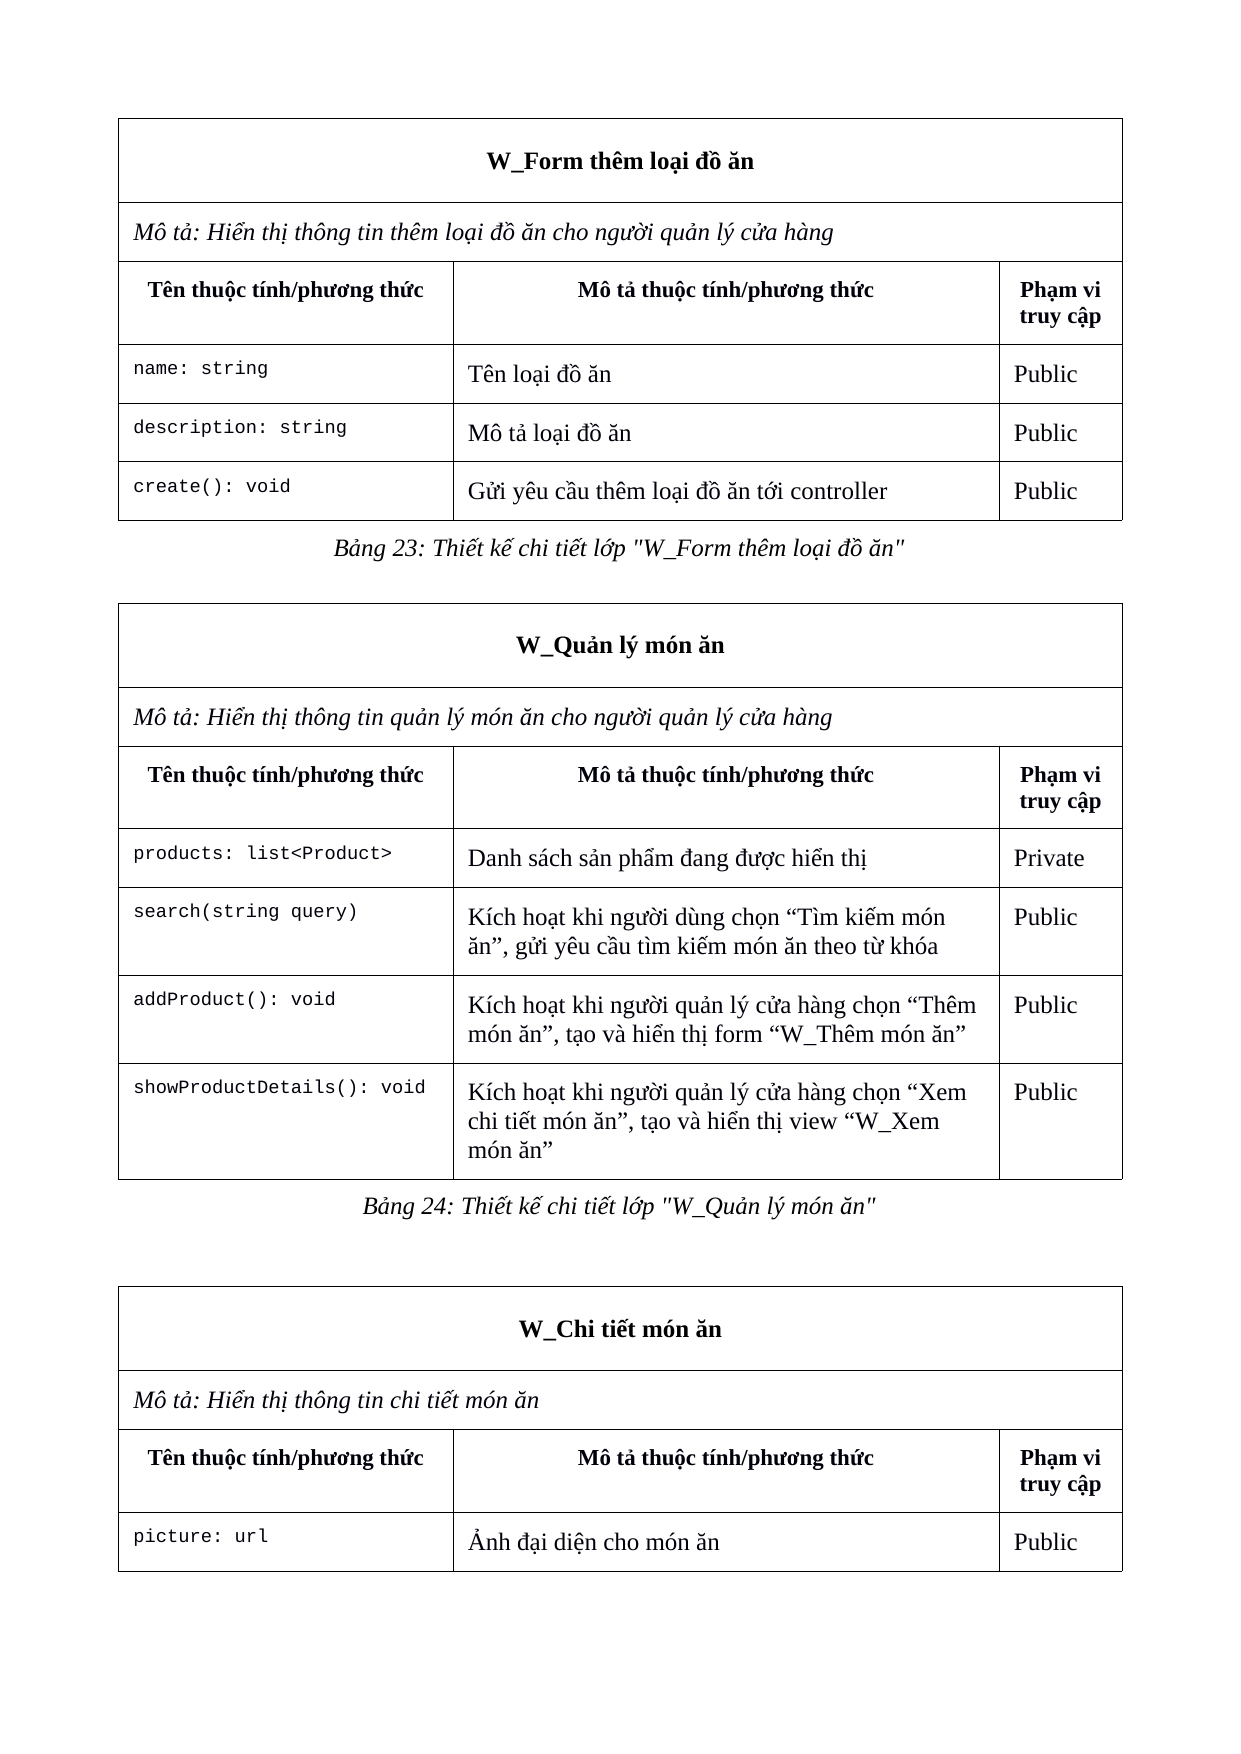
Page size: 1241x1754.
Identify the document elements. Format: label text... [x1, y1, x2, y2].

table_cell description: string [119, 404, 453, 461]
text Bảng 24: Thiết kế chi tiết lớp "W_Quản lý món ăn" [118, 1191, 1122, 1220]
table_cell create(): void [119, 462, 453, 520]
table_cell Mô tả: Hiển thị thông tin chi tiết món ăn [119, 1371, 1122, 1429]
table_cell Ảnh đại diện cho món ăn [454, 1513, 999, 1571]
table_cell Public [1000, 976, 1122, 1062]
table_cell showProductDetails(): void [119, 1064, 453, 1179]
table_cell Mô tả thuộc tính/phương thức [454, 1430, 999, 1512]
text Bảng 23: Thiết kế chi tiết lớp "W_Form thêm loại đồ ăn" [118, 533, 1122, 562]
table_cell Private [1000, 829, 1122, 887]
table_cell Tên thuộc tính/phương thức [119, 747, 453, 828]
table_cell Public [1000, 462, 1122, 520]
table_cell Kích hoạt khi người quản lý cửa hàng chọn “Xem chi tiết món ăn”, tạo và hiển thị view “W_Xem món ăn” [454, 1064, 999, 1179]
table_cell Tên loại đồ ăn [454, 345, 999, 402]
table_cell Public [1000, 1513, 1122, 1571]
table_cell Tên thuộc tính/phương thức [119, 1430, 453, 1512]
table_cell Mô tả thuộc tính/phương thức [454, 262, 999, 344]
table_header W_Form thêm loại đồ ăn [119, 119, 1122, 202]
table_cell Phạm vi truy cập [1000, 262, 1122, 344]
table_cell Danh sách sản phẩm đang được hiển thị [454, 829, 999, 887]
table_cell picture: url [119, 1513, 453, 1571]
table_cell Mô tả thuộc tính/phương thức [454, 747, 999, 828]
table_cell Mô tả: Hiển thị thông tin quản lý món ăn cho người quản lý cửa hàng [119, 688, 1122, 746]
table_cell Public [1000, 888, 1122, 975]
table_cell Kích hoạt khi người dùng chọn “Tìm kiếm món ăn”, gửi yêu cầu tìm kiếm món ăn theo từ khóa [454, 888, 999, 975]
table_cell Public [1000, 404, 1122, 461]
table_cell Phạm vi truy cập [1000, 747, 1122, 828]
table_cell name: string [119, 345, 453, 402]
table_cell Public [1000, 345, 1122, 402]
table_cell Kích hoạt khi người quản lý cửa hàng chọn “Thêm món ăn”, tạo và hiển thị form “W_Thêm món ăn” [454, 976, 999, 1062]
table_cell products: list<Product> [119, 829, 453, 887]
table_cell Phạm vi truy cập [1000, 1430, 1122, 1512]
table_cell Mô tả: Hiển thị thông tin thêm loại đồ ăn cho người quản lý cửa hàng [119, 203, 1122, 261]
table_header W_Quản lý món ăn [119, 604, 1122, 687]
table_cell Mô tả loại đồ ăn [454, 404, 999, 461]
table_header W_Chi tiết món ăn [119, 1287, 1122, 1370]
table_cell Tên thuộc tính/phương thức [119, 262, 453, 344]
table_cell addProduct(): void [119, 976, 453, 1062]
table_cell Public [1000, 1064, 1122, 1179]
table_cell search(string query) [119, 888, 453, 975]
table_cell Gửi yêu cầu thêm loại đồ ăn tới controller [454, 462, 999, 520]
